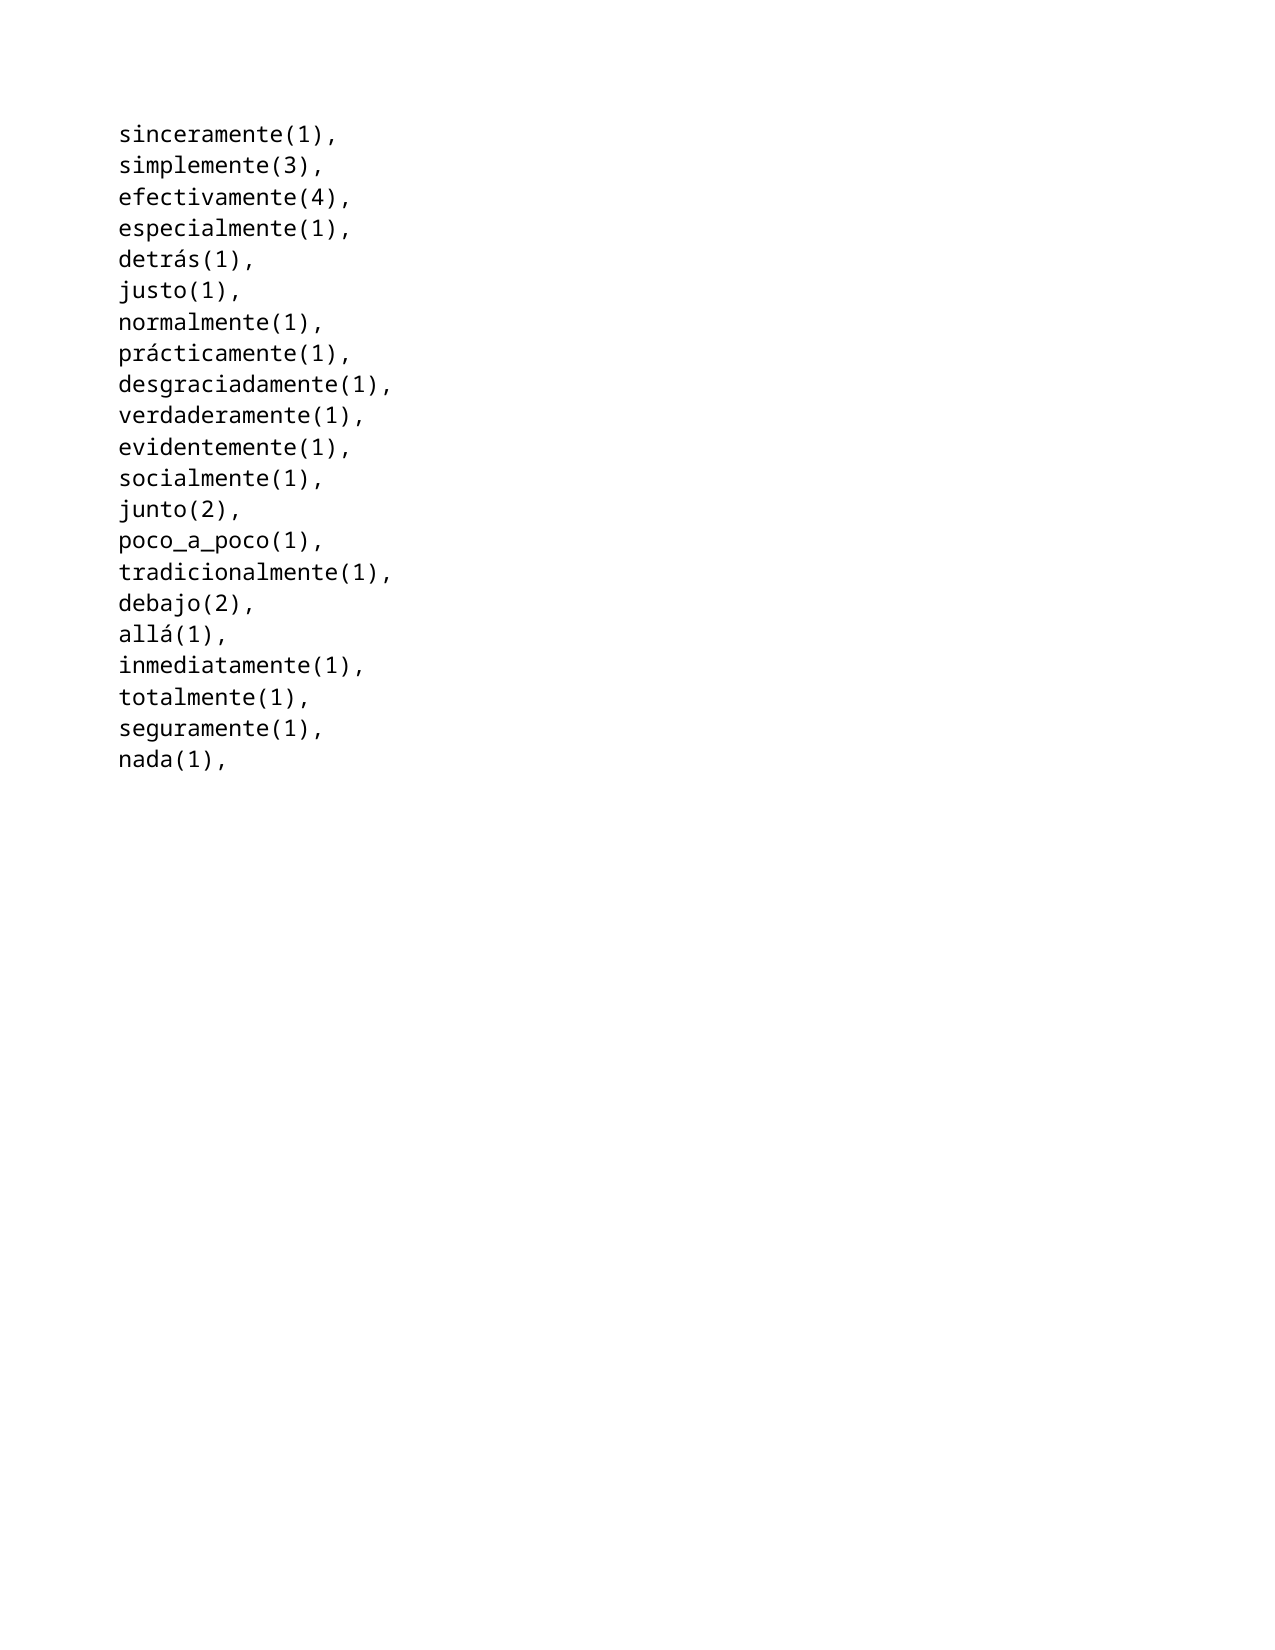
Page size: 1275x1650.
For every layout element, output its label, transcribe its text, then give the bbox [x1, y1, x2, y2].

text normalmente(1), [118, 306, 1157, 337]
text prácticamente(1), [118, 337, 1157, 368]
text nada(1), [118, 743, 1157, 774]
text seguramente(1), [118, 712, 1157, 743]
text debajo(2), [118, 587, 1157, 618]
text socialmente(1), [118, 462, 1157, 493]
text desgraciadamente(1), [118, 368, 1157, 399]
text justo(1), [118, 274, 1157, 306]
text efectivamente(4), [118, 181, 1157, 212]
text poco_a_poco(1), [118, 524, 1157, 556]
text allá(1), [118, 618, 1157, 649]
text detrás(1), [118, 243, 1157, 274]
text simplemente(3), [118, 149, 1157, 181]
text tradicionalmente(1), [118, 556, 1157, 587]
text evidentemente(1), [118, 431, 1157, 462]
text inmediatamente(1), [118, 649, 1157, 681]
text junto(2), [118, 493, 1157, 524]
text sinceramente(1), [118, 118, 1157, 149]
text verdaderamente(1), [118, 399, 1157, 431]
text especialmente(1), [118, 212, 1157, 243]
text totalmente(1), [118, 681, 1157, 712]
